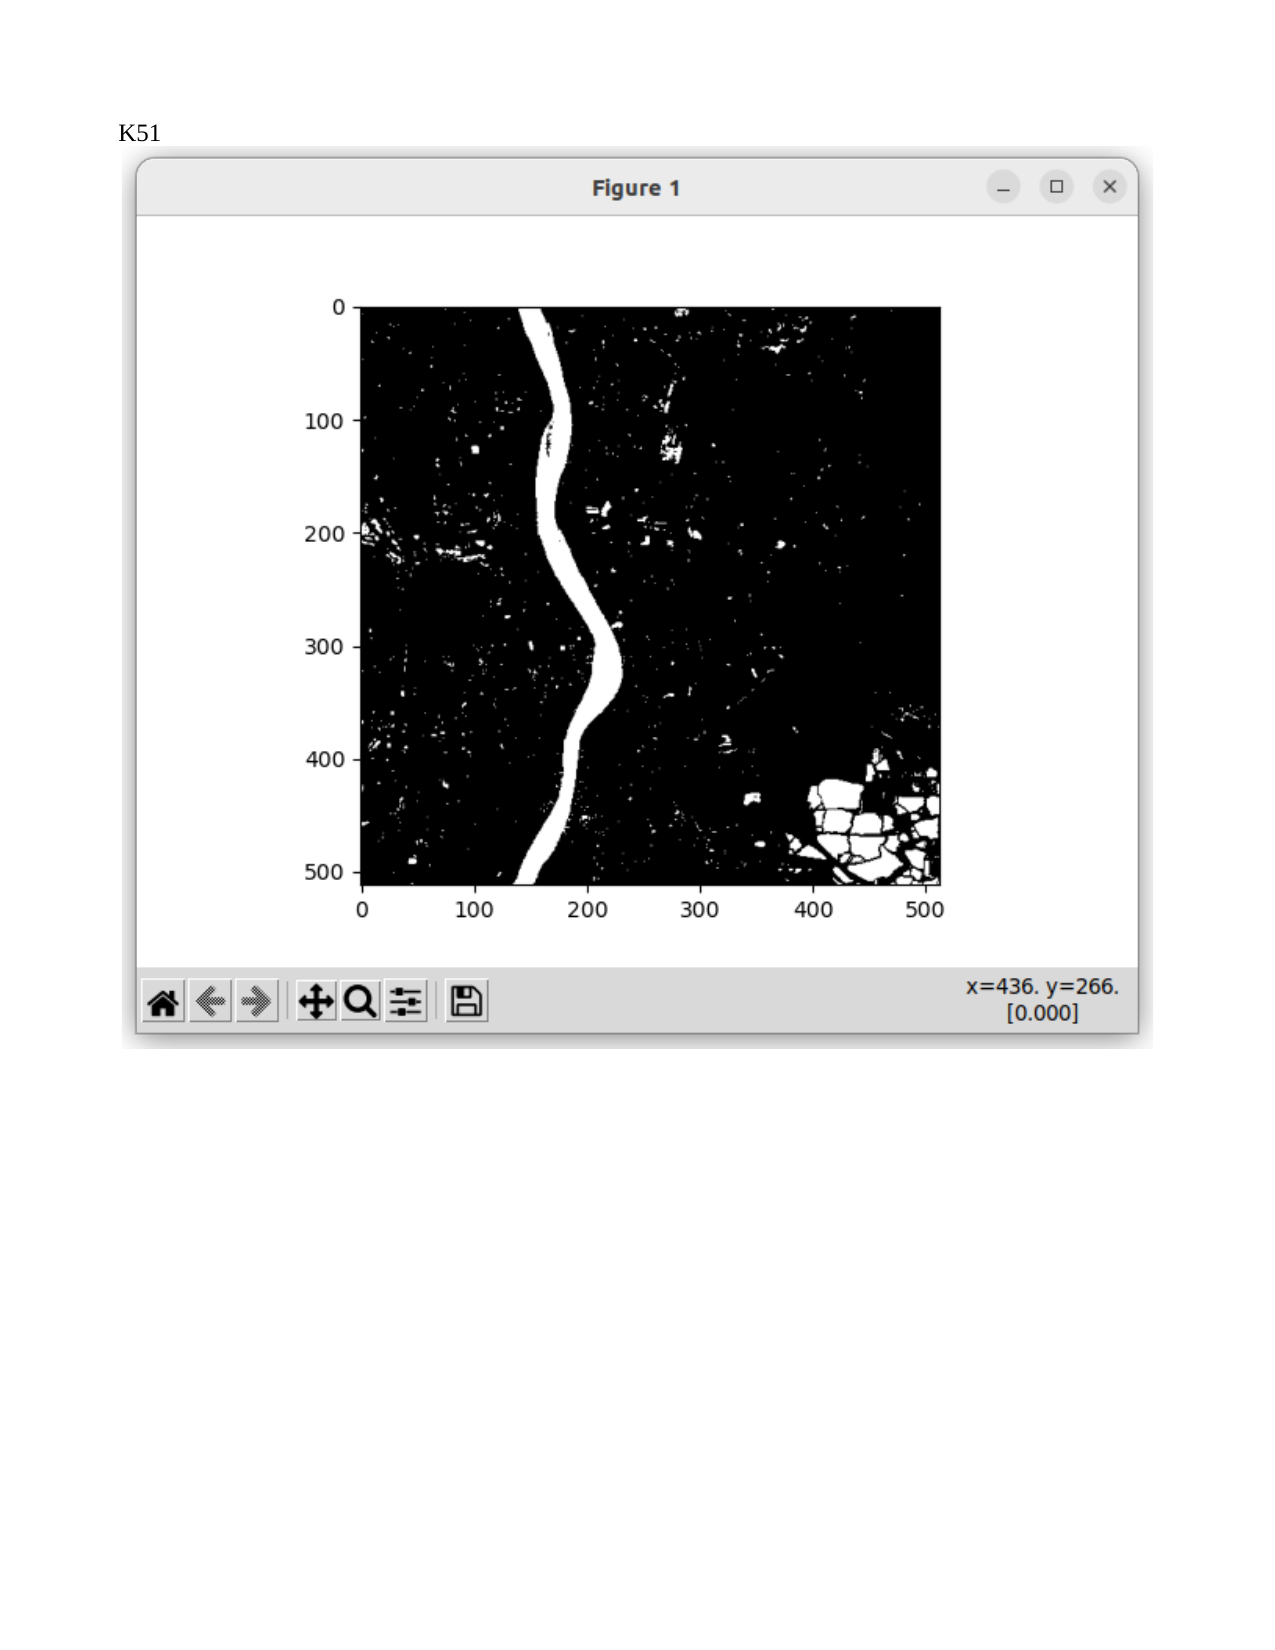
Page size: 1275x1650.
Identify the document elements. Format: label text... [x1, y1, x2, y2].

picture [121, 146, 1154, 1049]
text K51 [118, 118, 1157, 147]
